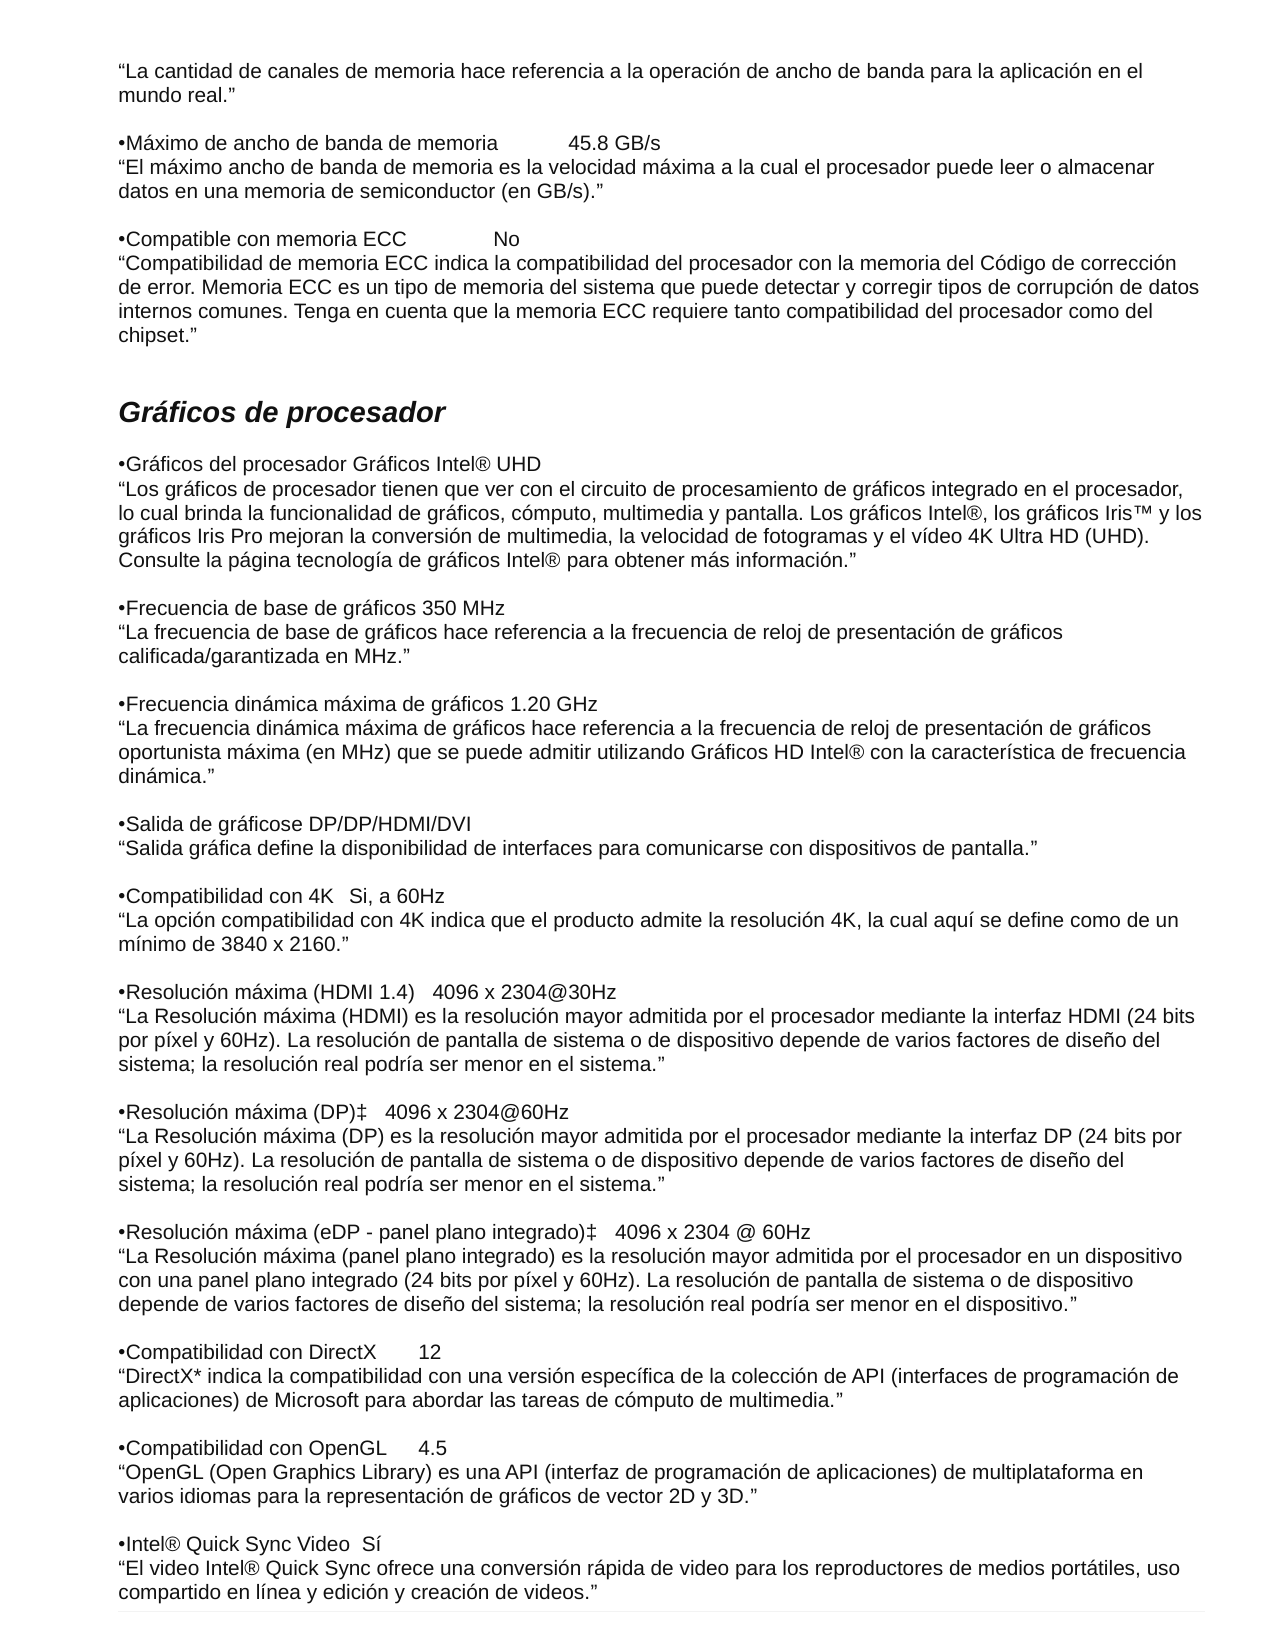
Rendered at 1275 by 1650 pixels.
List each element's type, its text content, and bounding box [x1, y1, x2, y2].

text “La cantidad de canales de memoria hace referencia a la operación de ancho de banda para la aplicación en el mundo real.” [118, 59, 1205, 107]
list Compatibilidad con DirectX 12 [118, 1339, 1205, 1364]
text “El máximo ancho de banda de memoria es la velocidad máxima a la cual el procesador puede leer o almacenar datos en una memoria de semiconductor (en GB/s).” [118, 155, 1205, 203]
text “OpenGL (Open Graphics Library) es una API (interfaz de programación de aplicaciones) de multiplataforma en varios idiomas para la representación de gráficos de vector 2D y 3D.” [118, 1459, 1205, 1507]
text “La frecuencia dinámica máxima de gráficos hace referencia a la frecuencia de reloj de presentación de gráficos oportunista máxima (en MHz) que se puede admitir utilizando Gráficos HD Intel® con la característica de frecuencia dinámica.” [118, 716, 1205, 788]
list Gráficos del procesador Gráficos Intel® UHD [118, 452, 1205, 476]
list Resolución máxima (eDP - panel plano integrado)‡ 4096 x 2304 @ 60Hz [118, 1220, 1205, 1244]
text “La Resolución máxima (panel plano integrado) es la resolución mayor admitida por el procesador en un dispositivo con una panel plano integrado (24 bits por píxel y 60Hz). La resolución de pantalla de sistema o de dispositivo depende de varios factores de diseño del sistema; la resolución real podría ser menor en el dispositivo.” [118, 1244, 1205, 1316]
list Frecuencia dinámica máxima de gráficos 1.20 GHz [118, 692, 1205, 716]
text “La frecuencia de base de gráficos hace referencia a la frecuencia de reloj de presentación de gráficos calificada/garantizada en MHz.” [118, 620, 1205, 668]
subtitle Gráficos de procesador [118, 395, 1205, 428]
list Compatibilidad con 4K Si, a 60Hz [118, 884, 1205, 908]
list Máximo de ancho de banda de memoria 45.8 GB/s [118, 131, 1205, 155]
text “DirectX* indica la compatibilidad con una versión específica de la colección de API (interfaces de programación de aplicaciones) de Microsoft para abordar las tareas de cómputo de multimedia.” [118, 1364, 1205, 1412]
text “La Resolución máxima (HDMI) es la resolución mayor admitida por el procesador mediante la interfaz HDMI (24 bits por píxel y 60Hz). La resolución de pantalla de sistema o de dispositivo depende de varios factores de diseño del sistema; la resolución real podría ser menor en el sistema.” [118, 1004, 1205, 1076]
text “La Resolución máxima (DP) es la resolución mayor admitida por el procesador mediante la interfaz DP (24 bits por píxel y 60Hz). La resolución de pantalla de sistema o de dispositivo depende de varios factores de diseño del sistema; la resolución real podría ser menor en el sistema.” [118, 1124, 1205, 1196]
list Resolución máxima (HDMI 1.4) 4096 x 2304@30Hz [118, 980, 1205, 1004]
text “Los gráficos de procesador tienen que ver con el circuito de procesamiento de gráficos integrado en el procesador, lo cual brinda la funcionalidad de gráficos, cómputo, multimedia y pantalla. Los gráficos Intel®, los gráficos Iris™ y los gráficos Iris Pro mejoran la conversión de multimedia, la velocidad de fotogramas y el vídeo 4K Ultra HD (UHD). Consulte la página tecnología de gráficos Intel® para obtener más información.” [118, 476, 1205, 572]
list Compatible con memoria ECC No [118, 227, 1205, 251]
text “La opción compatibilidad con 4K indica que el producto admite la resolución 4K, la cual aquí se define como de un mínimo de 3840 x 2160.” [118, 908, 1205, 956]
list Compatibilidad con OpenGL 4.5 [118, 1436, 1205, 1459]
list Frecuencia de base de gráficos 350 MHz [118, 596, 1205, 620]
text “El video Intel® Quick Sync ofrece una conversión rápida de video para los reproductores de medios portátiles, uso compartido en línea y edición y creación de videos.” [118, 1556, 1205, 1611]
list Intel® Quick Sync Video Sí [118, 1531, 1205, 1556]
list Salida de gráficose DP/DP/HDMI/DVI [118, 812, 1205, 836]
text “Salida gráfica define la disponibilidad de interfaces para comunicarse con dispositivos de pantalla.” [118, 836, 1205, 860]
list Resolución máxima (DP)‡ 4096 x 2304@60Hz [118, 1100, 1205, 1124]
text “Compatibilidad de memoria ECC indica la compatibilidad del procesador con la memoria del Código de corrección de error. Memoria ECC es un tipo de memoria del sistema que puede detectar y corregir tipos de corrupción de datos internos comunes. Tenga en cuenta que la memoria ECC requiere tanto compatibilidad del procesador como del chipset.” [118, 251, 1205, 347]
